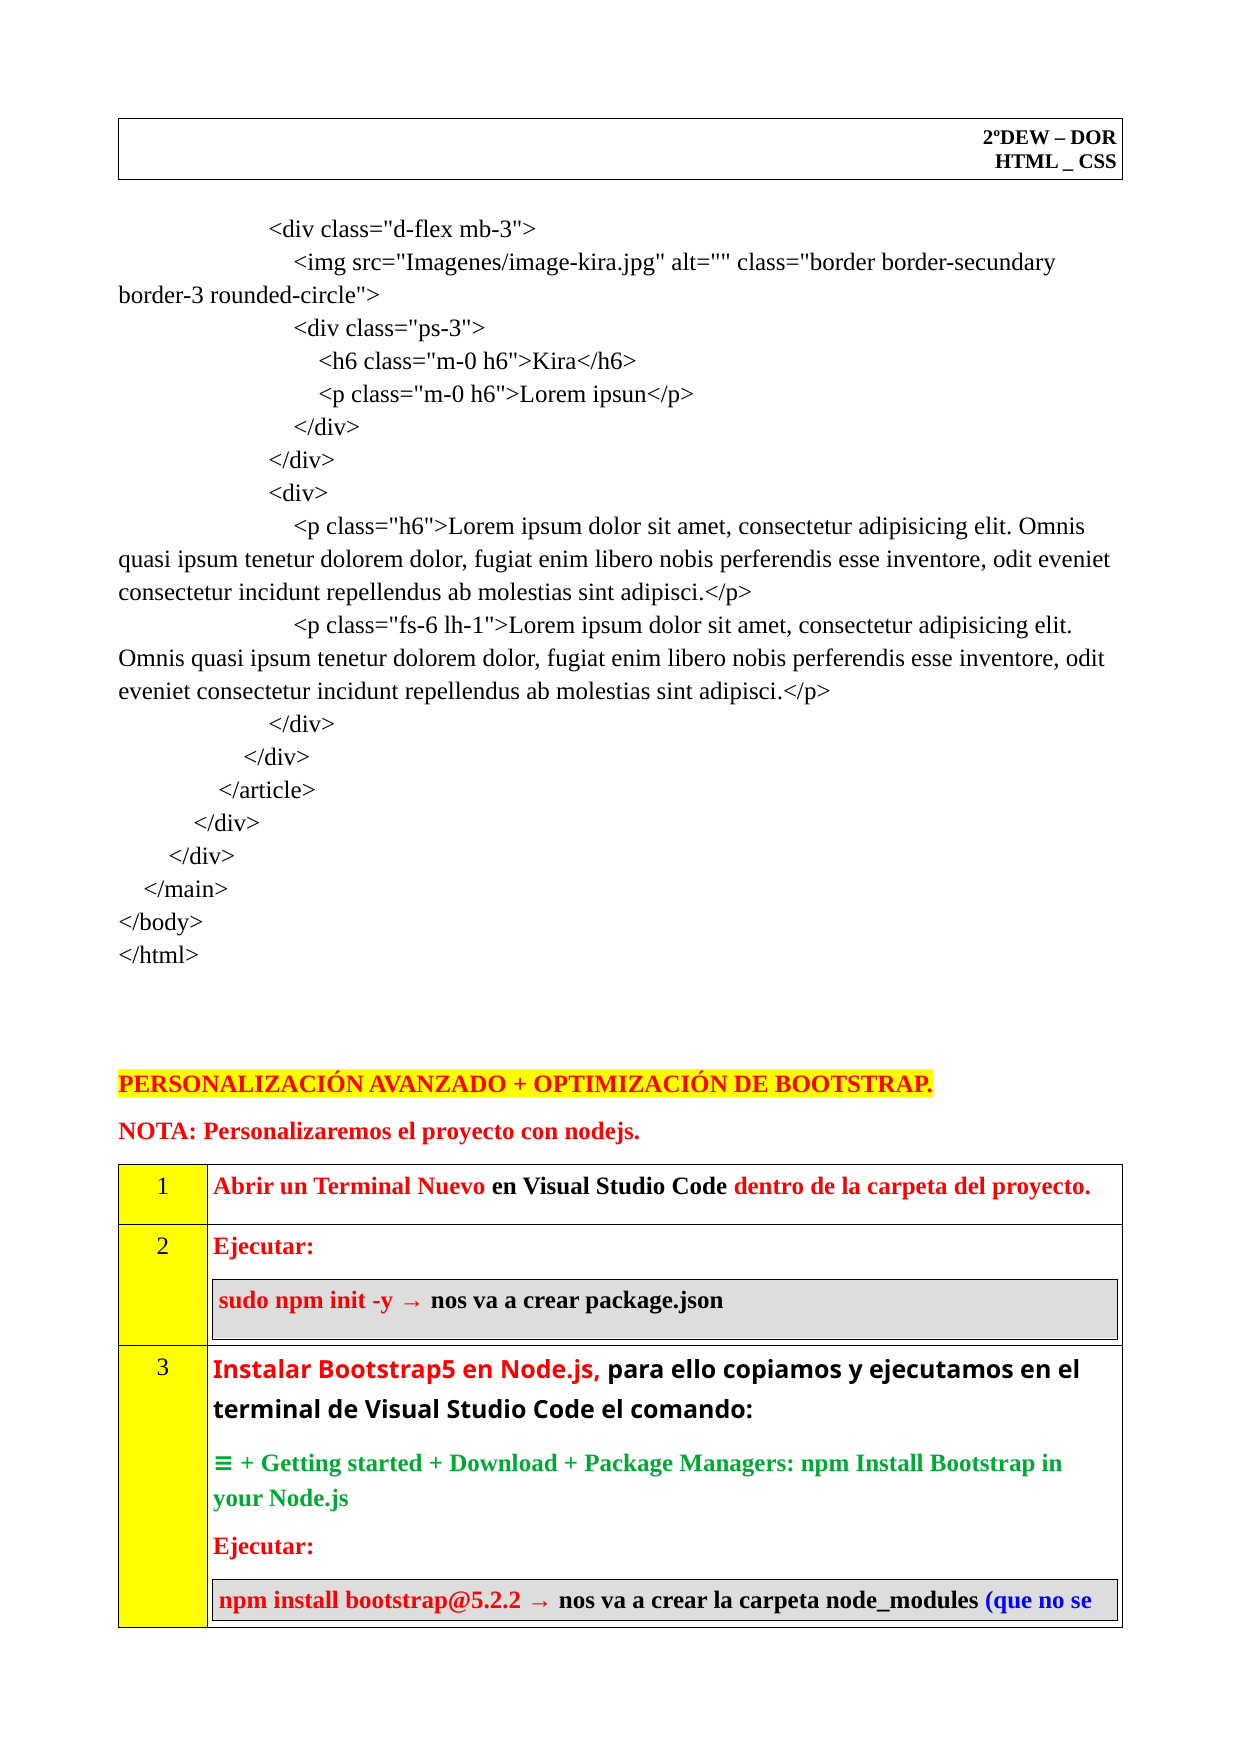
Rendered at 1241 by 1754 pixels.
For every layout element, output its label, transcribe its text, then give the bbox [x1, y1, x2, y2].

text </div> [118, 742, 1122, 771]
text <div class="ps-3"> [118, 313, 1122, 342]
text </html> [118, 941, 1122, 969]
text <p class="m-0 h6">Lorem ipsun</p> [118, 379, 1122, 408]
table_header Abrir un Terminal Nuevo en Visual Studio Code dentro de la carpeta del proyecto. [208, 1165, 1122, 1224]
text NOTA: Personalizaremos el proyecto con nodejs. [118, 1116, 1122, 1145]
text <p class="fs-6 lh-1">Lorem ipsum dolor sit amet, consectetur adipisicing elit. Omnis quasi ipsum tenetur dolorem dolor, fugiat enim libero nobis perferendis esse inventore, odit eveniet consectetur incidunt repellendus ab molestias sint adipisci.</p> [118, 610, 1122, 705]
text <p class="h6">Lorem ipsum dolor sit amet, consectetur adipisicing elit. Omnis quasi ipsum tenetur dolorem dolor, fugiat enim libero nobis perferendis esse inventore, odit eveniet consectetur incidunt repellendus ab molestias sint adipisci.</p> [118, 511, 1122, 606]
table_cell Instalar Bootstrap5 en Node.js, para ello copiamos y ejecutamos en el terminal de Visual Studio Code el comando: ≡ + Getting started + Download + Package Managers: npm Install Bootstrap in your Node.js Ejecutar: [208, 1346, 1122, 1627]
table_cell 2 [119, 1225, 207, 1345]
text PERSONALIZACIÓN AVANZADO + OPTIMIZACIÓN DE BOOTSTRAP. [118, 1069, 1122, 1097]
text </div> [118, 412, 1122, 441]
table_cell 3 [119, 1346, 207, 1627]
text <img src="Imagenes/image-kira.jpg" alt="" class="border border-secundary border-3 rounded-circle"> [118, 247, 1122, 309]
text </div> [118, 445, 1122, 474]
table_header sudo npm init -y → nos va a crear package.json [213, 1280, 1117, 1338]
table_cell Ejecutar: [208, 1225, 1122, 1345]
text </div> [118, 808, 1122, 837]
text </main> [118, 874, 1122, 903]
text </body> [118, 907, 1122, 936]
text </div> [118, 709, 1122, 738]
text <div class="d-flex mb-3"> [118, 214, 1122, 243]
text </article> [118, 775, 1122, 804]
text </div> [118, 841, 1122, 870]
table_header npm install bootstrap@5.2.2 → nos va a crear la carpeta node_modules (que no se [213, 1580, 1117, 1620]
text <div> [118, 478, 1122, 507]
text <h6 class="m-0 h6">Kira</h6> [118, 346, 1122, 375]
table_header 1 [119, 1165, 207, 1224]
